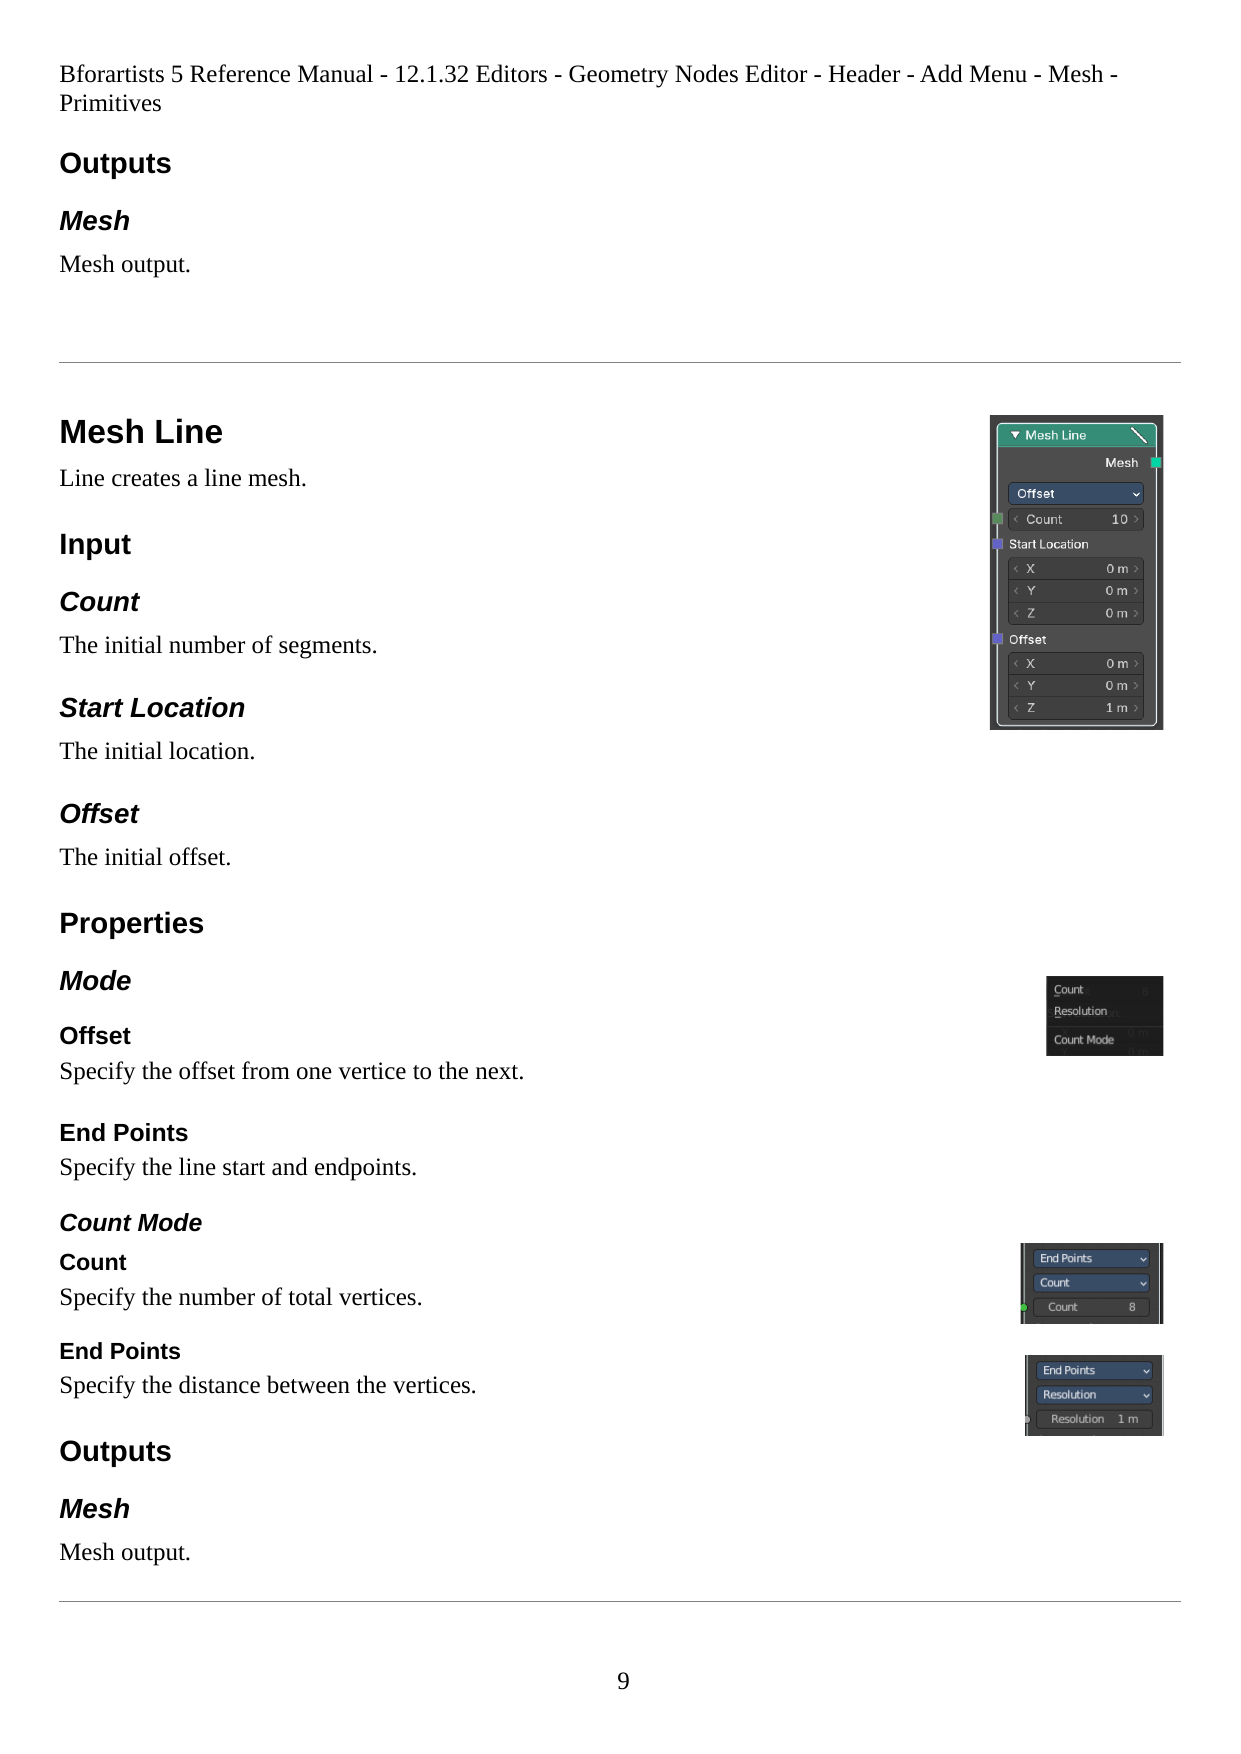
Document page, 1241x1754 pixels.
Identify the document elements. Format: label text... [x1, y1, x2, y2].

subtitle Mesh [59, 205, 1181, 237]
text The initial number of segments. [59, 630, 989, 659]
subtitle Mesh Line [59, 412, 1181, 451]
subtitle Count Mode [59, 1208, 1181, 1236]
text The initial offset. [59, 842, 1181, 871]
subtitle [1164, 1021, 1181, 1050]
subtitle [1164, 527, 1181, 561]
subtitle Input [59, 527, 989, 561]
subtitle Start Location [59, 692, 989, 724]
subtitle Offset [59, 1021, 1046, 1050]
subtitle Mesh [59, 1493, 1181, 1524]
subtitle Offset [59, 798, 1181, 829]
text Specify the offset from one vertice to the next. [59, 1056, 1181, 1085]
subtitle Count [59, 1249, 1020, 1276]
subtitle Outputs [59, 146, 1181, 180]
picture [1025, 1355, 1164, 1436]
subtitle Properties [59, 906, 1181, 939]
text Specify the line start and endpoints. [59, 1152, 1181, 1181]
picture [1046, 976, 1164, 1056]
subtitle Outputs [59, 1434, 1181, 1468]
picture [1020, 1243, 1164, 1324]
subtitle End Points [59, 1337, 1181, 1364]
subtitle End Points [59, 1118, 1181, 1146]
subtitle Count [59, 586, 989, 618]
subtitle [1164, 692, 1181, 724]
text Mesh output. [59, 249, 1181, 278]
text Mesh output. [59, 1537, 1181, 1566]
subtitle Mode [59, 964, 1181, 996]
text Specify the number of total vertices. [59, 1282, 1020, 1311]
text Specify the distance between the vertices. [59, 1370, 1025, 1399]
text Line creates a line mesh. [59, 463, 989, 492]
subtitle [1164, 1249, 1181, 1276]
picture [989, 415, 1164, 730]
subtitle [1164, 586, 1181, 618]
text The initial location. [59, 736, 1181, 765]
